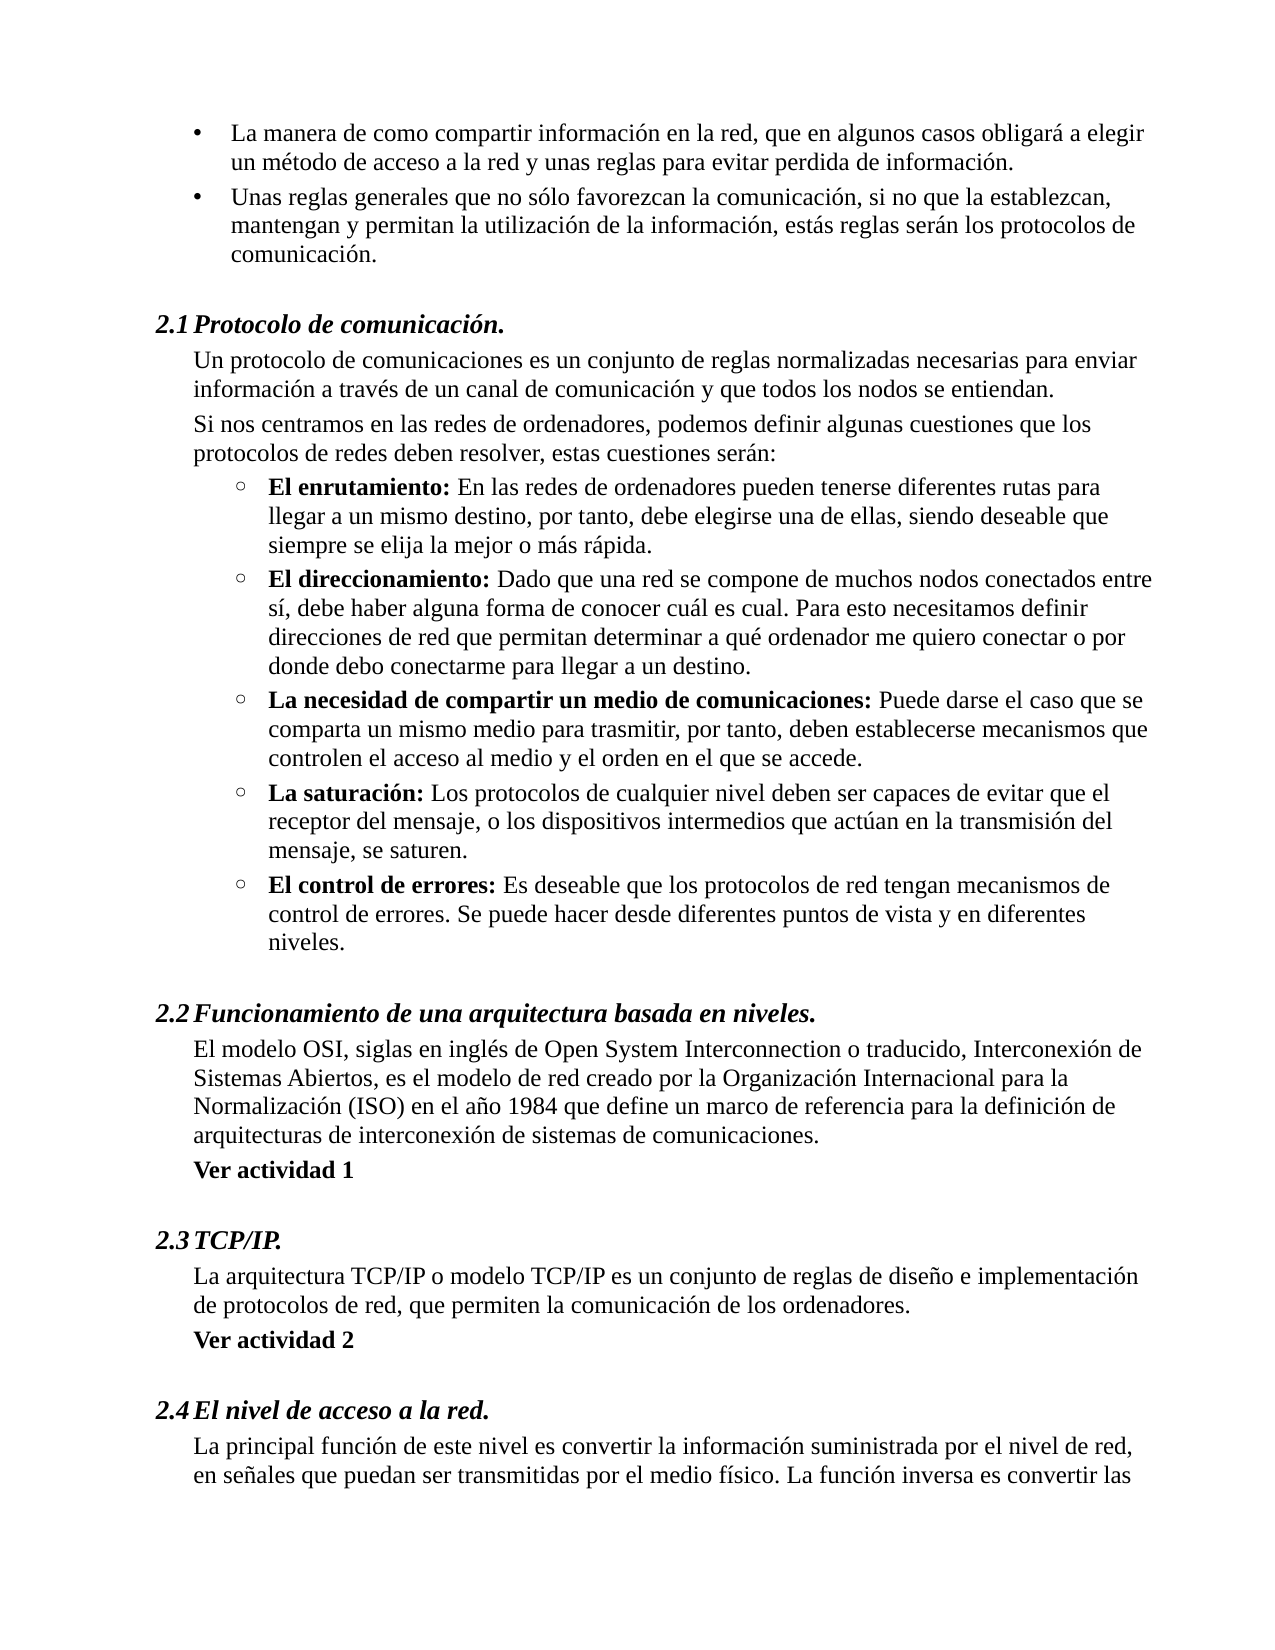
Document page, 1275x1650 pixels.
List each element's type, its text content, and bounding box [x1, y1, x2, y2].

list Ver actividad 2 [156, 1325, 1157, 1353]
list El control de errores: Es deseable que los protocolos de red tengan mecanismos de control de errores. Se puede hacer desde diferentes puntos de vista y en diferentes niveles. [231, 870, 1157, 956]
list El direccionamiento: Dado que una red se compone de muchos nodos conectados entre sí, debe haber alguna forma de conocer cuál es cual. Para esto necesitamos definir direcciones de red que permitan determinar a qué ordenador me quiero conectar o por donde debo conectarme para llegar a un destino. [231, 564, 1157, 679]
list Un protocolo de comunicaciones es un conjunto de reglas normalizadas necesarias para enviar información a través de un canal de comunicación y que todos los nodos se entiendan. [156, 346, 1157, 403]
list Unas reglas generales que no sólo favorezcan la comunicación, si no que la establezcan, mantengan y permitan la utilización de la información, estás reglas serán los protocolos de comunicación. [193, 182, 1157, 268]
list La necesidad de compartir un medio de comunicaciones: Puede darse el caso que se comparta un mismo medio para trasmitir, por tanto, deben establecerse mecanismos que controlen el acceso al medio y el orden en el que se accede. [231, 686, 1157, 772]
list La arquitectura TCP/IP o modelo TCP/IP es un conjunto de reglas de diseño e implementación de protocolos de red, que permiten la comunicación de los ordenadores. [156, 1261, 1157, 1319]
list Ver actividad 1 [156, 1155, 1157, 1183]
list El enrutamiento: En las redes de ordenadores pueden tenerse diferentes rutas para llegar a un mismo destino, por tanto, debe elegirse una de ellas, siendo deseable que siempre se elija la mejor o más rápida. [231, 472, 1157, 559]
list El modelo OSI, siglas en inglés de Open System Interconnection o traducido, Interconexión de Sistemas Abiertos, es el modelo de red creado por la Organización Internacional para la Normalización (ISO) en el año 1984 que define un marco de referencia para la definición de arquitecturas de interconexión de sistemas de comunicaciones. [156, 1034, 1157, 1149]
list La saturación: Los protocolos de cualquier nivel deben ser capaces de evitar que el receptor del mensaje, o los dispositivos intermedios que actúan en la transmisión del mensaje, se saturen. [231, 778, 1157, 864]
list TCP/IP. [156, 1224, 1157, 1255]
list La manera de como compartir información en la red, que en algunos casos obligará a elegir un método de acceso a la red y unas reglas para evitar perdida de información. [193, 118, 1157, 176]
list La principal función de este nivel es convertir la información suministrada por el nivel de red, en señales que puedan ser transmitidas por el medio físico. La función inversa es convertir las [156, 1431, 1157, 1489]
list El nivel de acceso a la red. [156, 1394, 1157, 1425]
list Protocolo de comunicación. [156, 308, 1157, 339]
list Si nos centramos en las redes de ordenadores, podemos definir algunas cuestiones que los protocolos de redes deben resolver, estas cuestiones serán: [156, 409, 1157, 466]
list Funcionamiento de una arquitectura basada en niveles. [156, 997, 1157, 1028]
